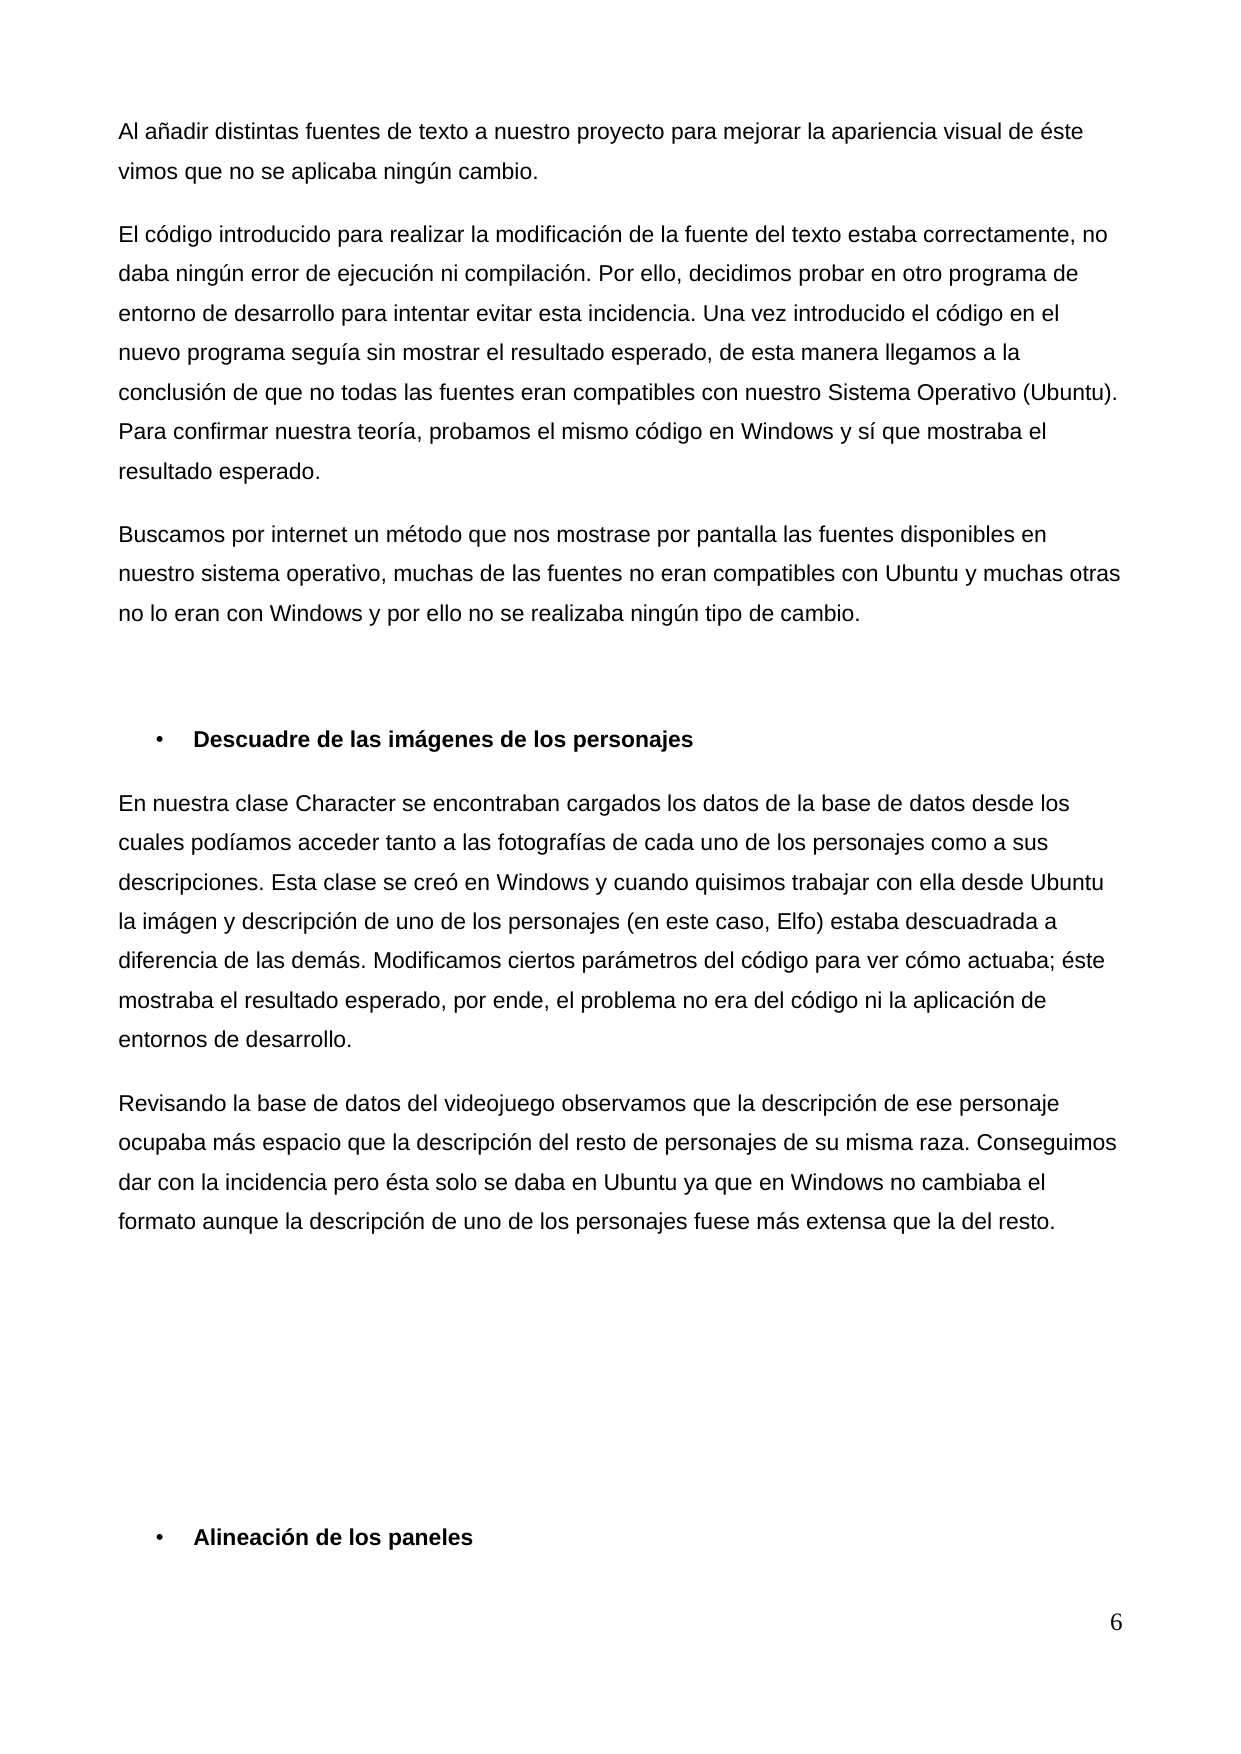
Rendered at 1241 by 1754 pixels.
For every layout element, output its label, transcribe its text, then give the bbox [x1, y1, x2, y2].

text En nuestra clase Character se encontraban cargados los datos de la base de datos desde los cuales podíamos acceder tanto a las fotografías de cada uno de los personajes como a sus descripciones. Esta clase se creó en Windows y cuando quisimos trabajar con ella desde Ubuntu la imágen y descripción de uno de los personajes (en este caso, Elfo) estaba descuadrada a diferencia de las demás. Modificamos ciertos parámetros del código para ver cómo actuaba; éste mostraba el resultado esperado, por ende, el problema no era del código ni la aplicación de entornos de desarrollo. [118, 789, 1122, 1053]
text Al añadir distintas fuentes de texto a nuestro proyecto para mejorar la apariencia visual de éste vimos que no se aplicaba ningún cambio. [118, 118, 1122, 184]
text Buscamos por internet un método que nos mostrase por pantalla las fuentes disponibles en nuestro sistema operativo, muchas de las fuentes no eran compatibles con Ubuntu y muchas otras no lo eran con Windows y por ello no se realizaba ningún tipo de cambio. [118, 521, 1122, 626]
list Descuadre de las imágenes de los personajes [156, 726, 1122, 753]
text El código introducido para realizar la modificación de la fuente del texto estaba correctamente, no daba ningún error de ejecución ni compilación. Por ello, decidimos probar en otro programa de entorno de desarrollo para intentar evitar esta incidencia. Una vez introducido el código en el nuevo programa seguía sin mostrar el resultado esperado, de esta manera llegamos a la conclusión de que no todas las fuentes eran compatibles con nuestro Sistema Operativo (Ubuntu). Para confirmar nuestra teoría, probamos el mismo código en Windows y sí que mostraba el resultado esperado. [118, 221, 1122, 484]
text Revisando la base de datos del videojuego observamos que la descripción de ese personaje ocupaba más espacio que la descripción del resto de personajes de su misma raza. Conseguimos dar con la incidencia pero ésta solo se daba en Ubuntu ya que en Windows no cambiaba el formato aunque la descripción de uno de los personajes fuese más extensa que la del resto. [118, 1090, 1122, 1234]
list Alineación de los paneles [156, 1524, 1122, 1551]
